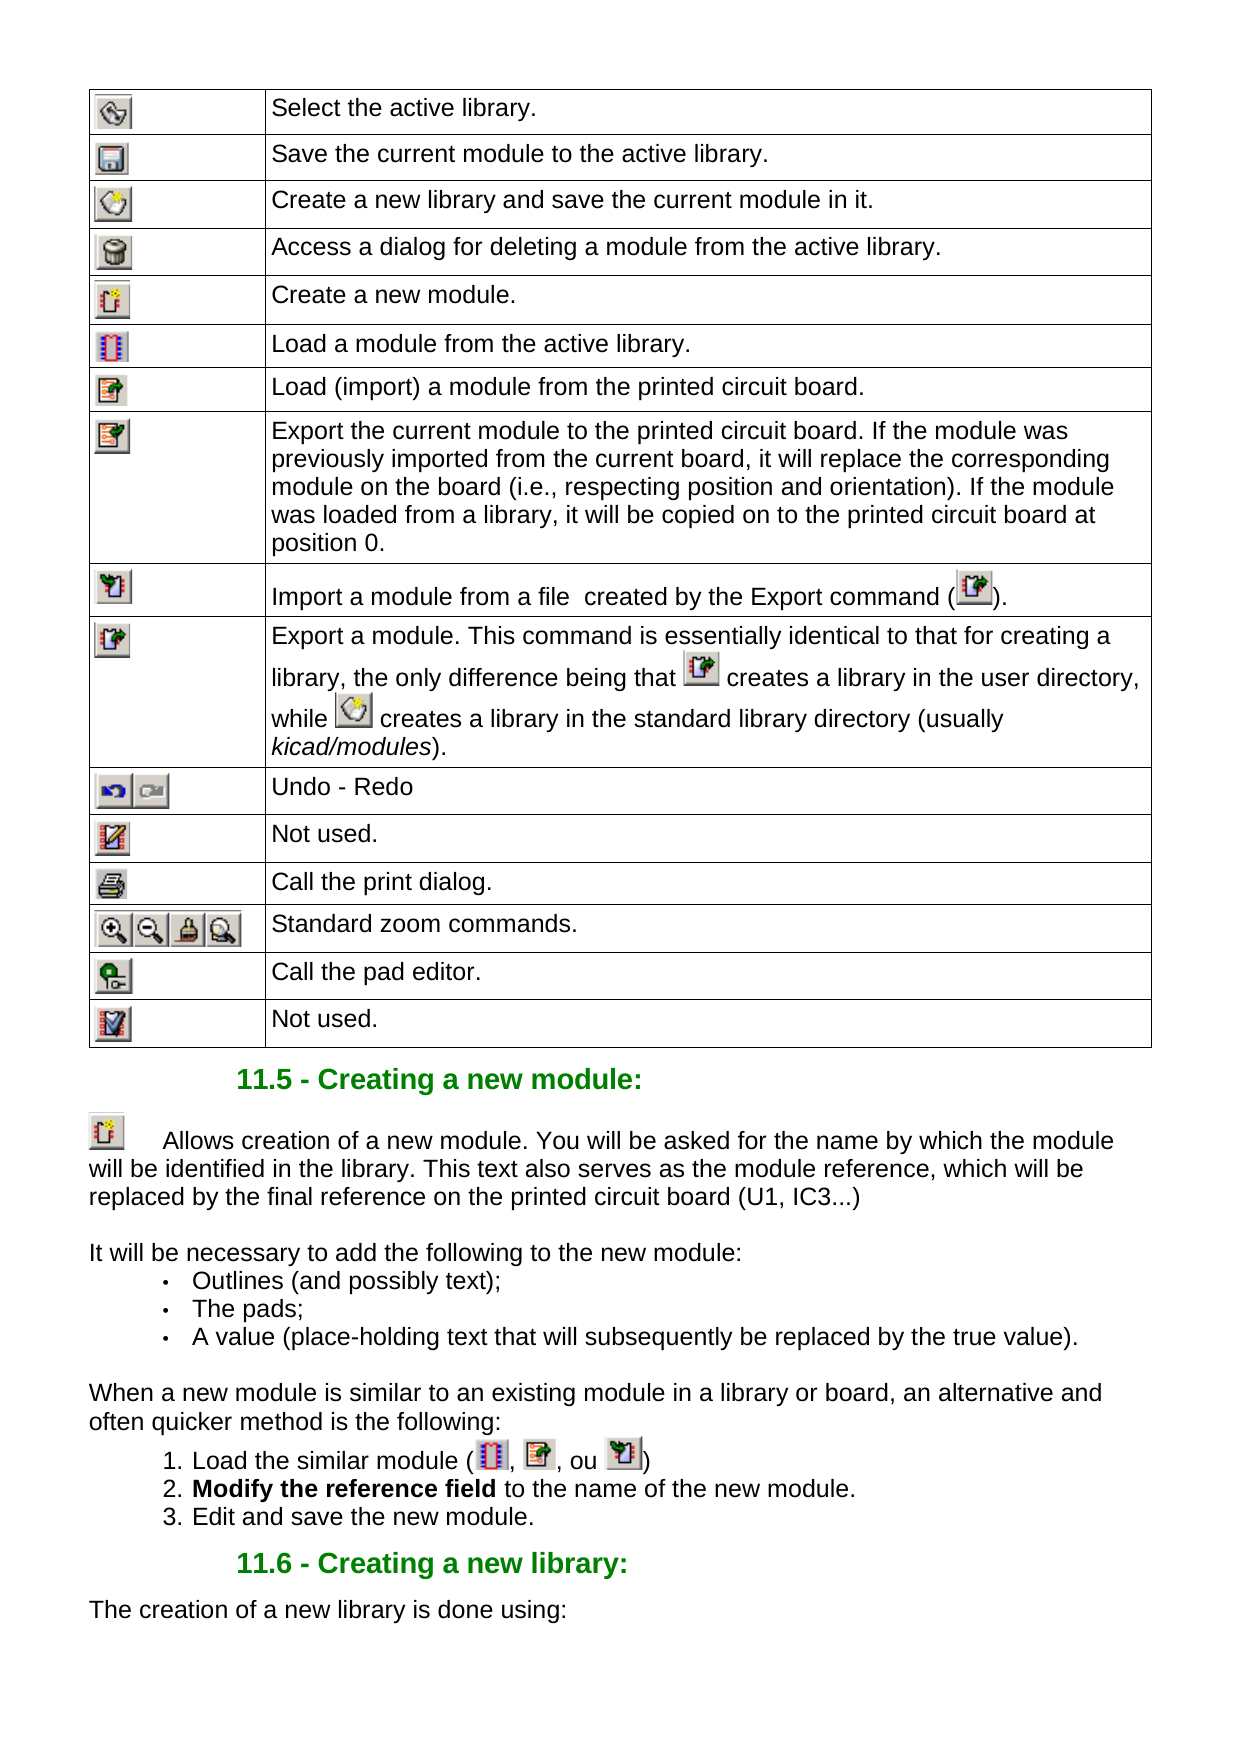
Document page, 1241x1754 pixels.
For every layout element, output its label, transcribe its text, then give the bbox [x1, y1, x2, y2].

table_cell [90, 863, 265, 904]
picture [88, 1112, 125, 1150]
table_header Select the active library. [266, 90, 1151, 134]
table_cell Export a module. This command is essentially identical to that for creating a library, the only difference being that creates a library in the user directory, while creates a library in the standard library directory (usually kicad/modules). [266, 617, 1151, 767]
picture [94, 417, 131, 454]
text When a new module is similar to an existing module in a library or board, an alternative and often quicker method is the following: [88, 1379, 1152, 1435]
list Edit and save the new module. [162, 1503, 1152, 1531]
picture [94, 280, 131, 319]
picture [94, 233, 133, 270]
table_cell Standard zoom commands. [266, 905, 1151, 952]
table_cell Load a module from the active library. [266, 325, 1151, 367]
table_cell [90, 412, 265, 563]
table_cell [90, 276, 265, 324]
picture [94, 372, 128, 406]
table_cell Access a dialog for deleting a module from the active library. [266, 229, 1151, 275]
table_cell [90, 815, 265, 862]
table_cell [90, 229, 265, 275]
table_cell [90, 1000, 265, 1047]
list A value (place-holding text that will subsequently be replaced by the true value). [162, 1323, 1152, 1351]
table_cell Undo - Redo [266, 768, 1151, 814]
table_cell Export the current module to the printed circuit board. If the module was previously imported from the current board, it will replace the corresponding module on the board (i.e., respecting position and orientation). If the module was loaded from a library, it will be copied on to the printed circuit board at position 0. [266, 412, 1151, 563]
table_cell [90, 368, 265, 411]
table_cell [90, 564, 265, 616]
picture [94, 185, 133, 222]
table_cell [90, 135, 265, 180]
picture [335, 691, 373, 728]
subtitle Creating a new library: [162, 1547, 1152, 1580]
picture [94, 622, 131, 658]
table_cell Call the print dialog. [266, 863, 1151, 904]
table_cell Load (import) a module from the printed circuit board. [266, 368, 1151, 411]
picture [94, 1005, 132, 1042]
table_cell Not used. [266, 1000, 1151, 1047]
table_cell [90, 953, 265, 999]
table_cell Import a module from a file created by the Export command (). [266, 564, 1151, 616]
picture [522, 1436, 556, 1470]
text The creation of a new library is done using: [88, 1596, 1152, 1624]
picture [683, 650, 720, 686]
table_cell Not used. [266, 815, 1151, 862]
table_header [90, 90, 265, 134]
picture [94, 910, 242, 947]
table_cell Save the current module to the active library. [266, 135, 1151, 180]
list Modify the reference field to the name of the new module. [162, 1475, 1152, 1503]
table_cell [90, 905, 265, 952]
text It will be necessary to add the following to the new module: [88, 1239, 1152, 1267]
picture [94, 568, 133, 604]
list Load the similar module (, , ou ) [162, 1435, 1152, 1475]
table_cell Call the pad editor. [266, 953, 1151, 999]
picture [956, 568, 993, 605]
list The pads; [162, 1295, 1152, 1323]
picture [94, 140, 129, 175]
picture [604, 1435, 643, 1470]
table_cell [90, 768, 265, 814]
table_cell [90, 325, 265, 367]
list Outlines (and possibly text); [162, 1267, 1152, 1295]
picture [94, 772, 170, 809]
subtitle Creating a new module: [162, 1063, 1152, 1096]
table_cell [90, 181, 265, 228]
table_cell Create a new library and save the current module in it. [266, 181, 1151, 228]
table_cell Create a new module. [266, 276, 1151, 324]
text Allows creation of a new module. You will be asked for the name by which the module will be identified in the library. This text also serves as the module reference, which will be replaced by the final reference on the printed circuit board (U1, IC3...) [88, 1112, 1152, 1211]
table_cell [90, 617, 265, 767]
picture [94, 820, 131, 856]
picture [94, 957, 134, 994]
picture [94, 94, 133, 129]
